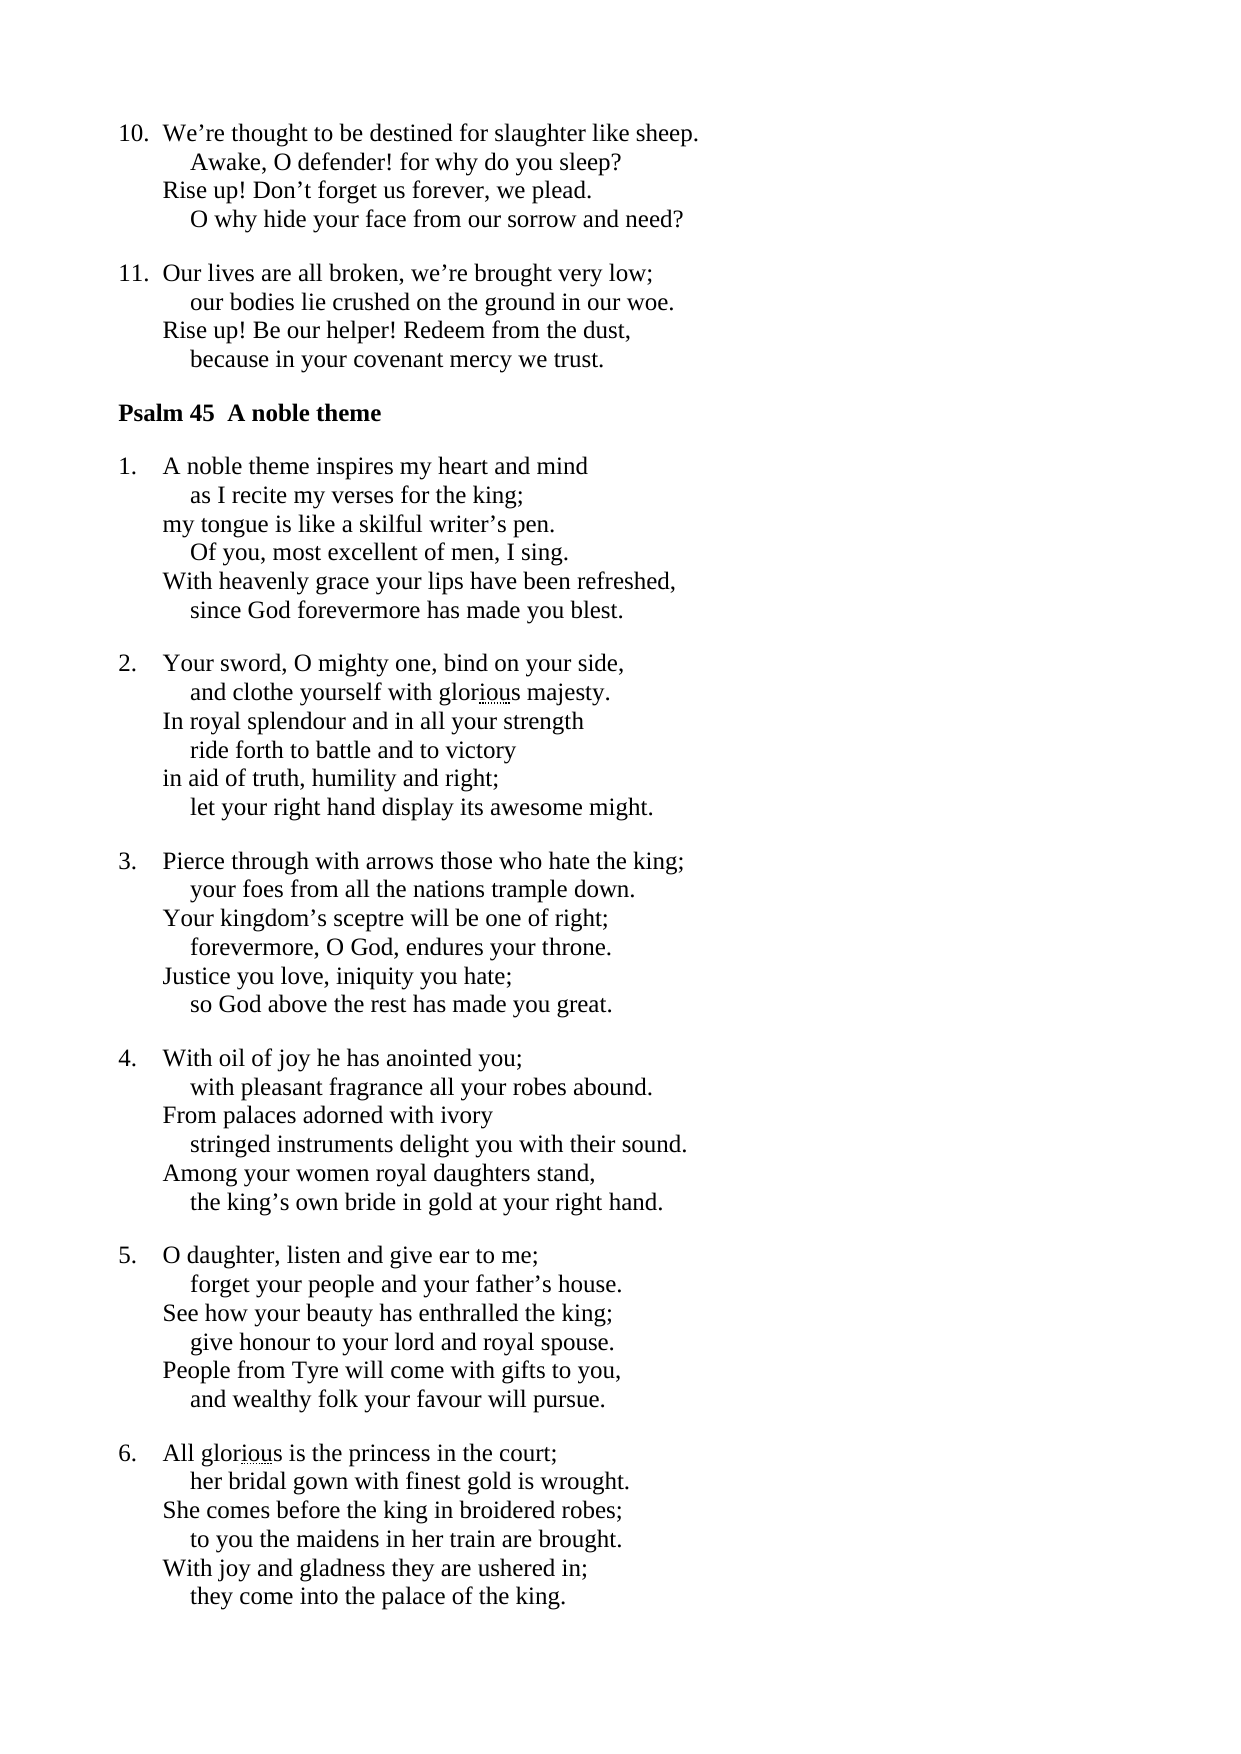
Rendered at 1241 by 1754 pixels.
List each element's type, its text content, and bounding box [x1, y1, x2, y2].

text See how your beauty has enthralled the king; [162, 1298, 1122, 1327]
text ride forth to battle and to victory [171, 735, 1122, 763]
text to you the maidens in her train are brought. [171, 1524, 1122, 1553]
text 1. A noble theme inspires my heart and mind [118, 451, 1122, 480]
text O why hide your face from our sorrow and need? [171, 204, 1122, 233]
text People from Tyre will come with gifts to you, [162, 1355, 1122, 1384]
text because in your covenant mercy we trust. [171, 344, 1122, 373]
text In royal splendour and in all your strength [162, 706, 1122, 735]
text Rise up! Don’t forget us forever, we plead. [162, 176, 1122, 204]
text as I recite my verses for the king; [171, 480, 1122, 509]
subtitle Psalm 45 A noble theme [118, 398, 1122, 426]
text so God above the rest has made you great. [171, 989, 1122, 1018]
text She comes before the king in broidered robes; [162, 1495, 1122, 1524]
text the king’s own bride in gold at your right hand. [171, 1187, 1122, 1216]
text your foes from all the nations trample down. [171, 874, 1122, 903]
text 6. All glorious is the princess in the court; [118, 1438, 1122, 1466]
text her bridal gown with finest gold is wrought. [171, 1466, 1122, 1495]
text 3. Pierce through with arrows those who hate the king; [118, 846, 1122, 874]
text Your kingdom’s sceptre will be one of right; [162, 903, 1122, 932]
text 5. O daughter, listen and give ear to me; [118, 1240, 1122, 1269]
text Among your women royal daughters stand, [162, 1158, 1122, 1187]
text give honour to your lord and royal spouse. [171, 1327, 1122, 1355]
text Awake, O defender! for why do you sleep? [171, 147, 1122, 176]
text forevermore, O God, endures your throne. [171, 932, 1122, 961]
text stringed instruments delight you with their sound. [171, 1129, 1122, 1158]
text since God forevermore has made you blest. [171, 595, 1122, 624]
text 11. Our lives are all broken, we’re brought very low; [118, 258, 1122, 287]
text in aid of truth, humility and right; [162, 763, 1122, 792]
text 4. With oil of joy he has anointed you; [118, 1043, 1122, 1072]
text forget your people and your father’s house. [171, 1269, 1122, 1298]
text with pleasant fragrance all your robes abound. [171, 1072, 1122, 1101]
text and wealthy folk your favour will pursue. [171, 1384, 1122, 1413]
text my tongue is like a skilful writer’s pen. [162, 509, 1122, 537]
text let your right hand display its awesome might. [171, 792, 1122, 821]
text Justice you love, iniquity you hate; [162, 961, 1122, 989]
text With heavenly grace your lips have been refreshed, [162, 566, 1122, 595]
text 2. Your sword, O mighty one, bind on your side, [118, 648, 1122, 677]
text our bodies lie crushed on the ground in our woe. [171, 287, 1122, 315]
text Rise up! Be our helper! Redeem from the dust, [162, 315, 1122, 344]
text With joy and gladness they are ushered in; [162, 1553, 1122, 1581]
text Of you, most excellent of men, I sing. [171, 537, 1122, 566]
text and clothe yourself with glorious majesty. [171, 677, 1122, 706]
text From palaces adorned with ivory [162, 1101, 1122, 1129]
text they come into the palace of the king. [171, 1581, 1122, 1610]
text 10. We’re thought to be destined for slaughter like sheep. [118, 118, 1122, 147]
